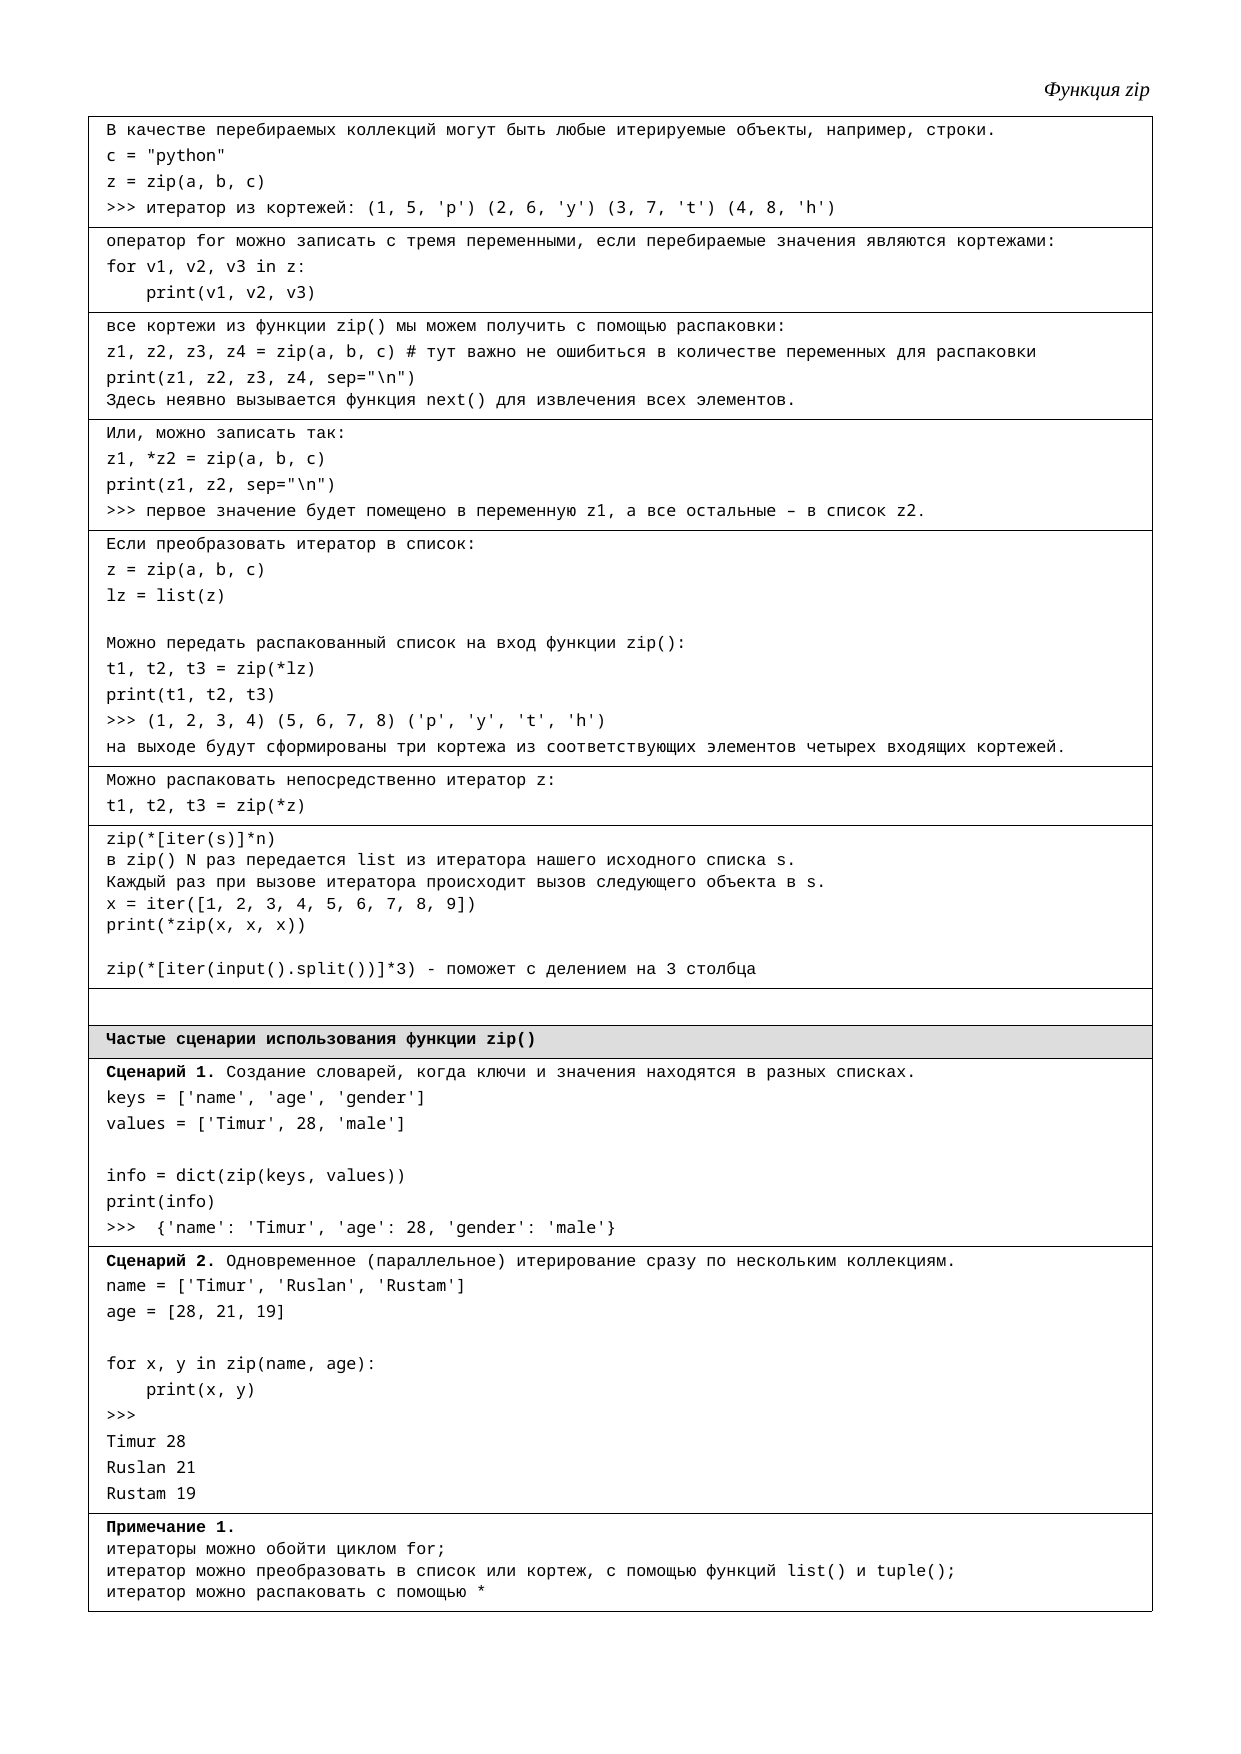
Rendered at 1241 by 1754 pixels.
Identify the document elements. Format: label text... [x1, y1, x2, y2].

table_cell оператор for можно записать с тремя переменными, если перебираемые значения являются кортежами: for v1, v2, v3 in z: print(v1, v2, v3) [89, 228, 1152, 312]
table_cell В качестве перебираемых коллекций могут быть любые итерируемые объекты, например, строки. c = "python" z = zip(a, b, c) >>> итератор из кортежей: (1, 5, 'p') (2, 6, 'y') (3, 7, 't') (4, 8, 'h') [89, 117, 1152, 227]
table_cell Можно распаковать непосредственно итератор z: t1, t2, t3 = zip(*z) [89, 767, 1152, 824]
table_cell Частые сценарии использования функции zip() [89, 1026, 1152, 1058]
table_cell zip(*[iter(s)]*n) в zip() N раз передается list из итератора нашего исходного списка s. Каждый раз при вызове итератора происходит вызов следующего объекта в s. x = iter([1, 2, 3, 4, 5, 6, 7, 8, 9]) print(*zip(x, x, x)) zip(*[iter(input().split())]*3) - поможет с делением на 3 столбца [89, 826, 1152, 988]
table_cell Сценарий 1. Создание словарей, когда ключи и значения находятся в разных списках. keys = ['name', 'age', 'gender'] values = ['Timur', 28, 'male'] info = dict(zip(keys, values)) print(info) >>> {'name': 'Timur', 'age': 28, 'gender': 'male'} [89, 1059, 1152, 1246]
table_cell [89, 989, 1152, 1025]
table_cell все кортежи из функции zip() мы можем получить с помощью распаковки: z1, z2, z3, z4 = zip(a, b, c) # тут важно не ошибиться в количестве переменных для распаковки print(z1, z2, z3, z4, sep="\n") Здесь неявно вызывается функция next() для извлечения всех элементов. [89, 313, 1152, 419]
table_cell Примечание 1. итераторы можно обойти циклом for; итератор можно преобразовать в список или кортеж, с помощью функций list() и tuple(); итератор можно распаковать с помощью * [89, 1514, 1152, 1611]
table_cell Или, можно записать так: z1, *z2 = zip(a, b, c) print(z1, z2, sep="\n") >>> первое значение будет помещено в переменную z1, а все остальные – в список z2. [89, 420, 1152, 529]
table_cell Если преобразовать итератор в список: z = zip(a, b, c) lz = list(z) Можно передать распакованный список на вход функции zip(): t1, t2, t3 = zip(*lz) print(t1, t2, t3) >>> (1, 2, 3, 4) (5, 6, 7, 8) ('p', 'y', 't', 'h') на выходе будут сформированы три кортежа из соответствующих элементов четырех входящих кортежей. [89, 531, 1152, 766]
table_cell Сценарий 2. Одновременное (параллельное) итерирование сразу по нескольким коллекциям. name = ['Timur', 'Ruslan', 'Rustam'] age = [28, 21, 19] for x, y in zip(name, age): print(x, y) >>> Timur 28 Ruslan 21 Rustam 19 [89, 1247, 1152, 1513]
